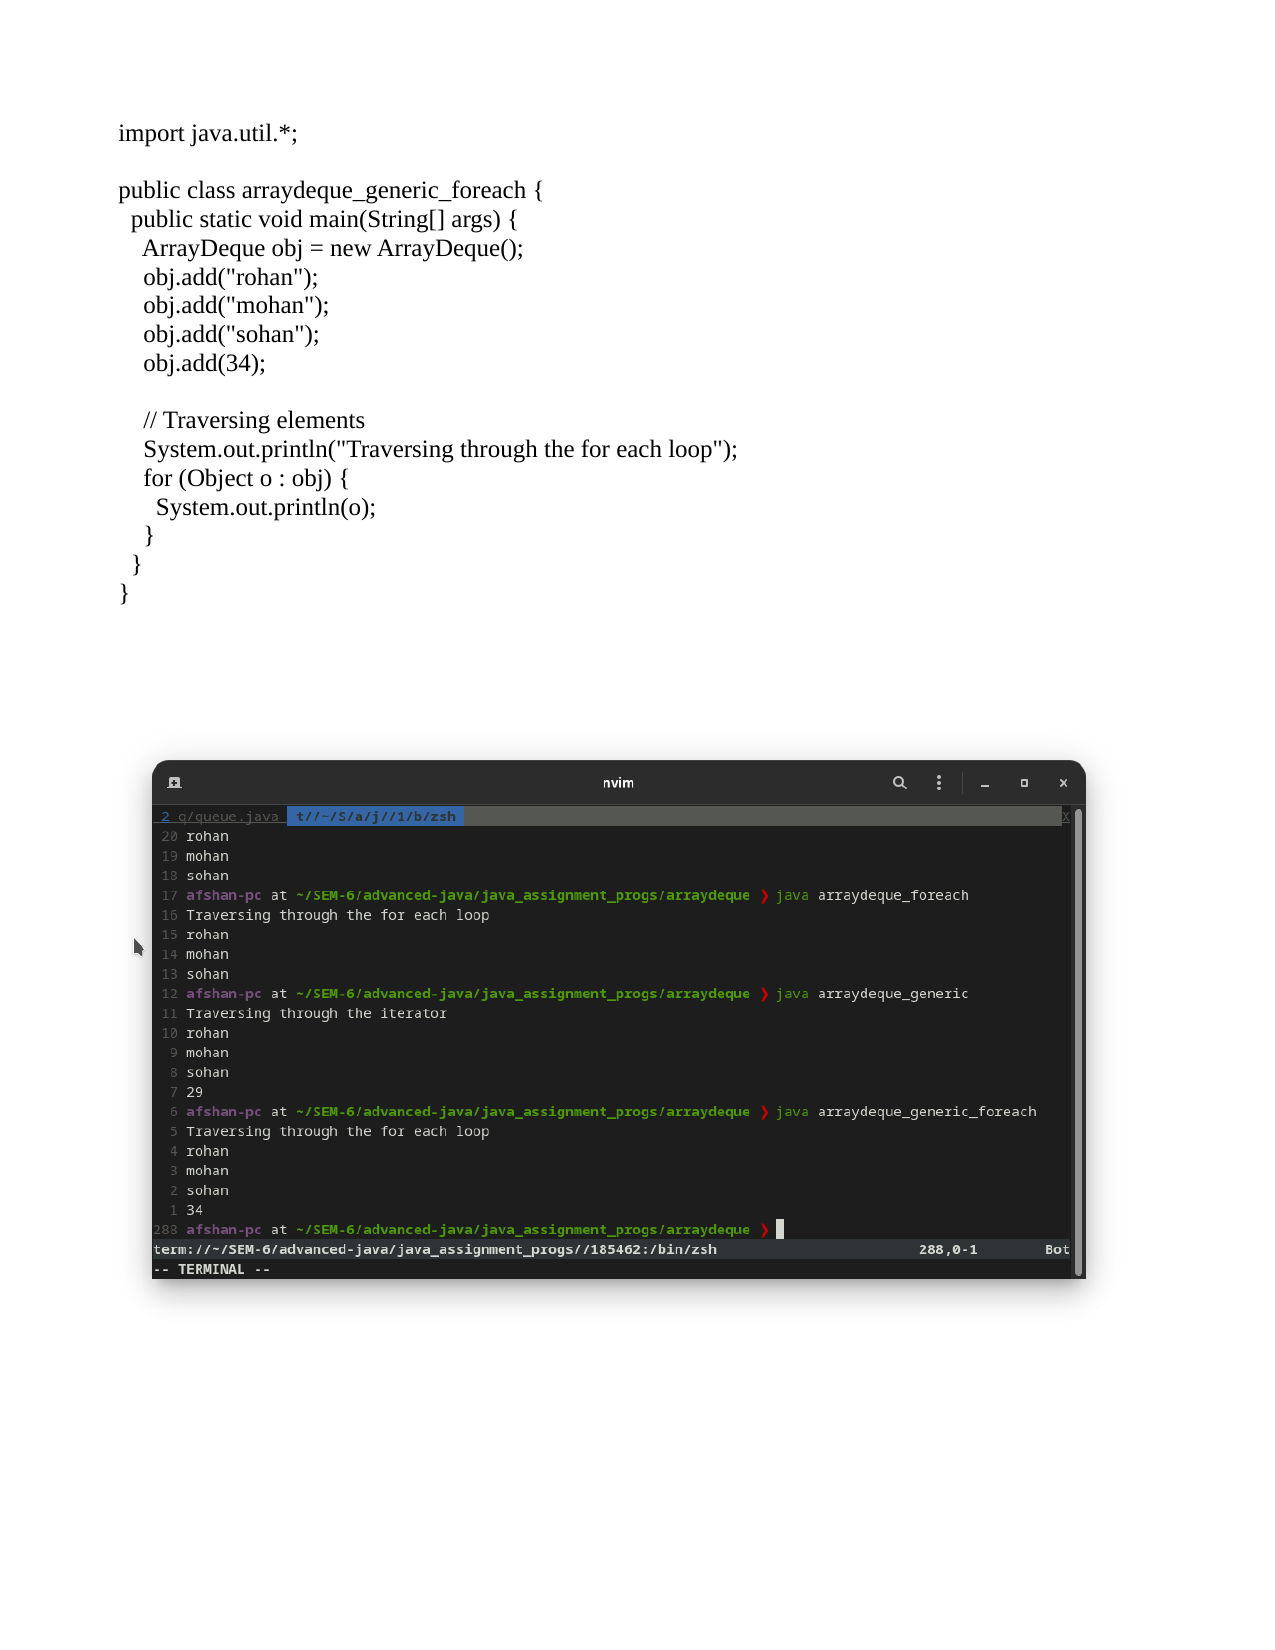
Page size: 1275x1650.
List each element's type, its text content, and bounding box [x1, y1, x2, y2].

text for (Object o : obj) { [118, 463, 1157, 492]
text obj.add(34); [118, 348, 1157, 377]
text // Traversing elements [118, 406, 1157, 434]
text obj.add("rohan"); [118, 262, 1157, 291]
text System.out.println(o); [118, 492, 1157, 521]
text public class arraydeque_generic_foreach { [118, 176, 1157, 204]
text obj.add("sohan"); [118, 319, 1157, 348]
text public static void main(String[] args) { [118, 204, 1157, 233]
text } [118, 521, 1157, 549]
text } [118, 549, 1157, 578]
text System.out.println("Traversing through the for each loop"); [118, 434, 1157, 463]
picture [99, 713, 1138, 1337]
text ArrayDeque obj = new ArrayDeque(); [118, 233, 1157, 262]
text import java.util.*; [118, 118, 1157, 147]
text } [118, 578, 1157, 607]
text obj.add("mohan"); [118, 291, 1157, 319]
